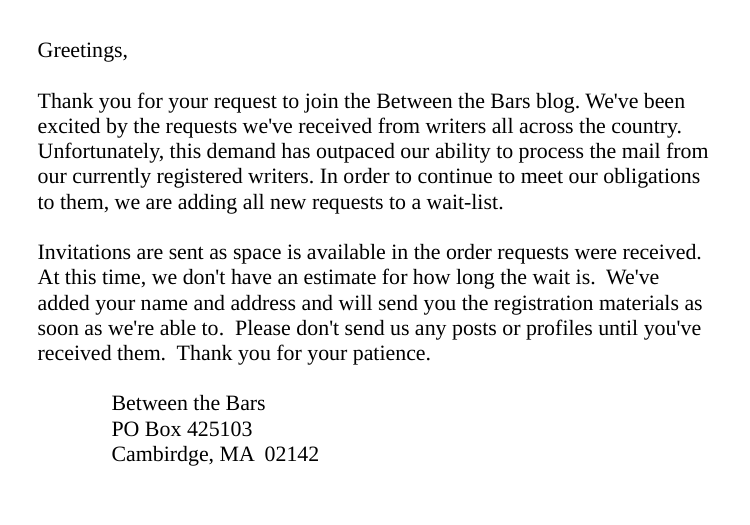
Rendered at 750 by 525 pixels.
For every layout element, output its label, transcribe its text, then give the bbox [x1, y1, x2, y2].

text Cambirdge, MA 02142 [111, 441, 712, 466]
text PO Box 425103 [111, 416, 712, 441]
text Invitations are sent as space is available in the order requests were received. At this time, we don't have an estimate for how long the wait is. We've added your name and address and will send you the registration materials as soon as we're able to. Please don't send us any posts or profiles until you've received them. Thank you for your patience. [37, 239, 712, 365]
text Between the Bars [111, 390, 712, 416]
text Thank you for your request to join the Between the Bars blog. We've been excited by the requests we've received from writers all across the country. Unfortunately, this demand has outpaced our ability to process the mail from our currently registered writers. In order to continue to meet our obligations to them, we are adding all new requests to a wait-list. [37, 88, 712, 214]
text Greetings, [37, 37, 712, 63]
